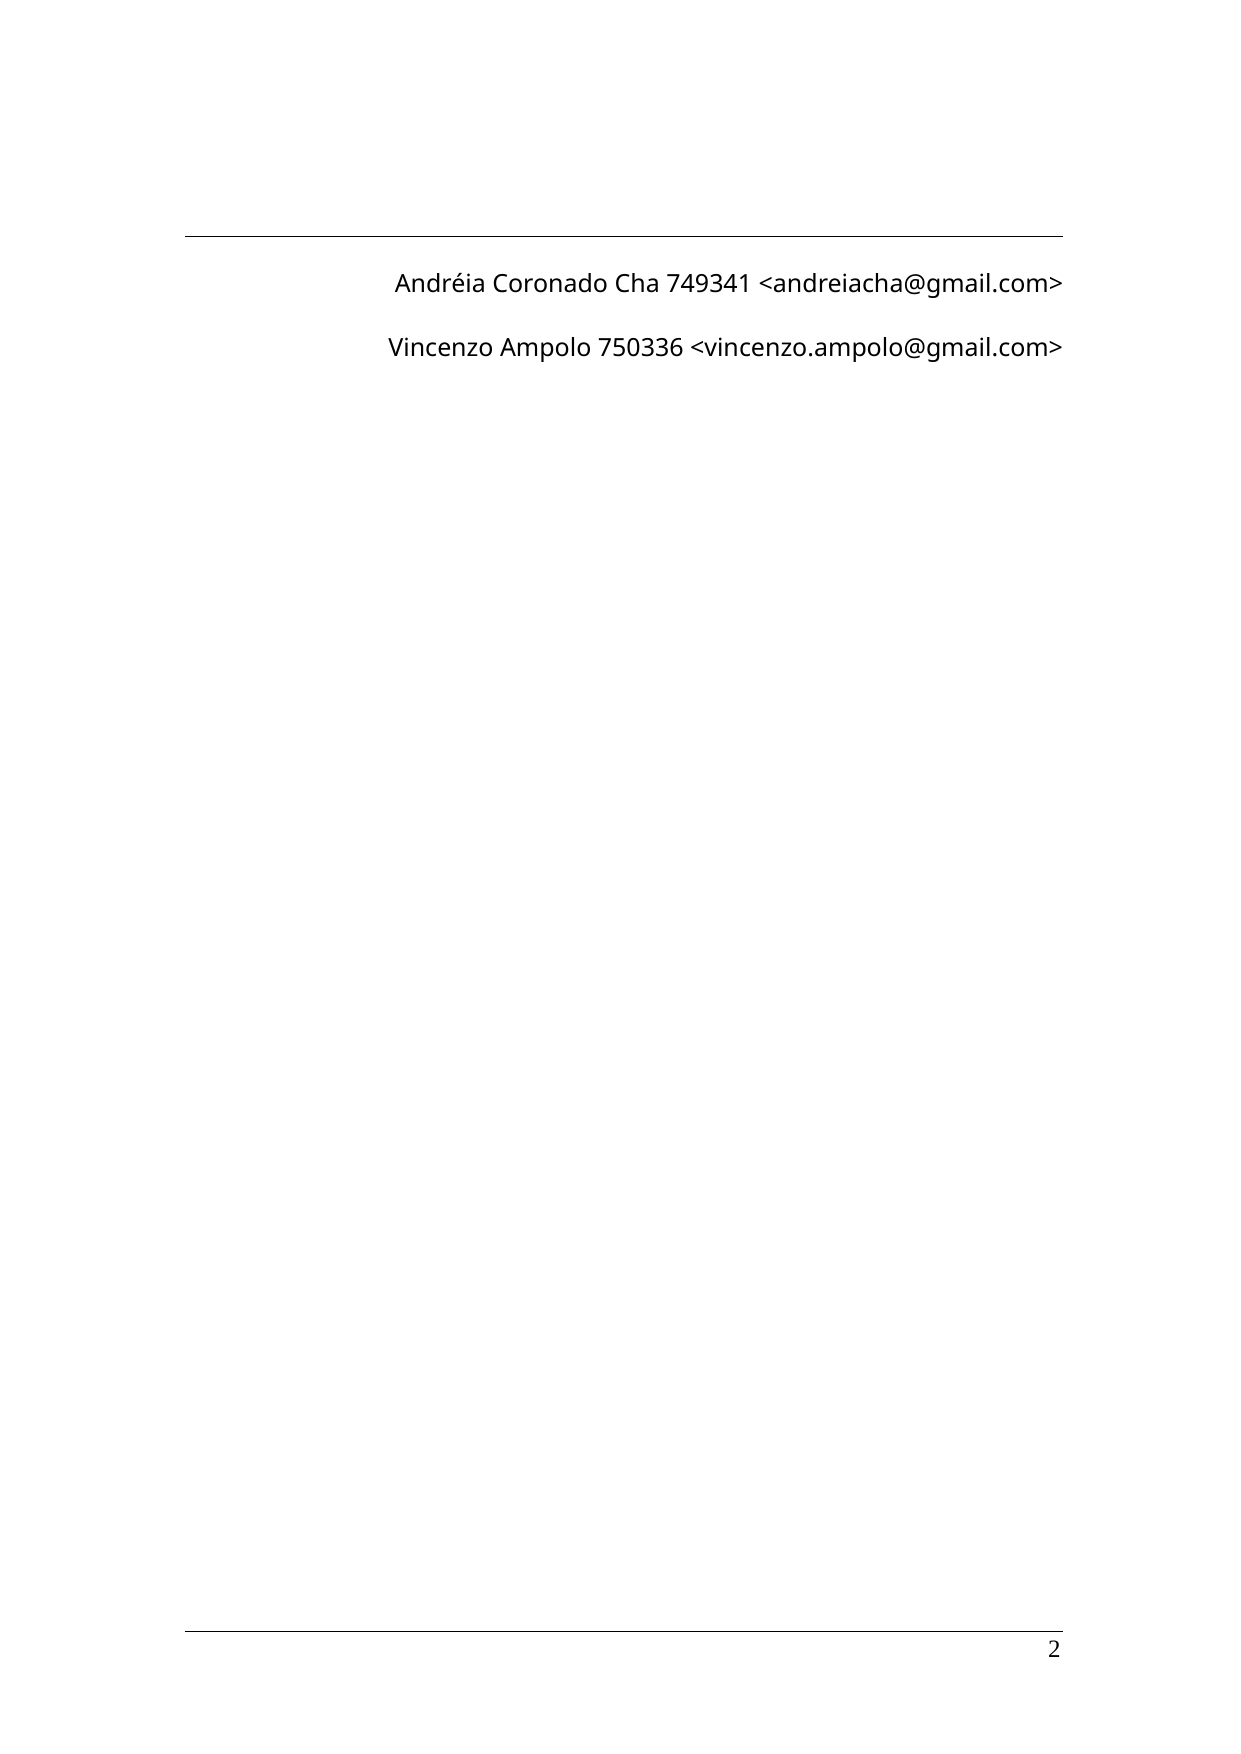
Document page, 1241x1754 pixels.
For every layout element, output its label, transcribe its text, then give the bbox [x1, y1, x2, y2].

text Andréia Coronado Cha 749341 <andreiacha@gmail.com> [184, 266, 1063, 300]
text Vincenzo Ampolo 750336 <vincenzo.ampolo@gmail.com> [184, 329, 1063, 363]
